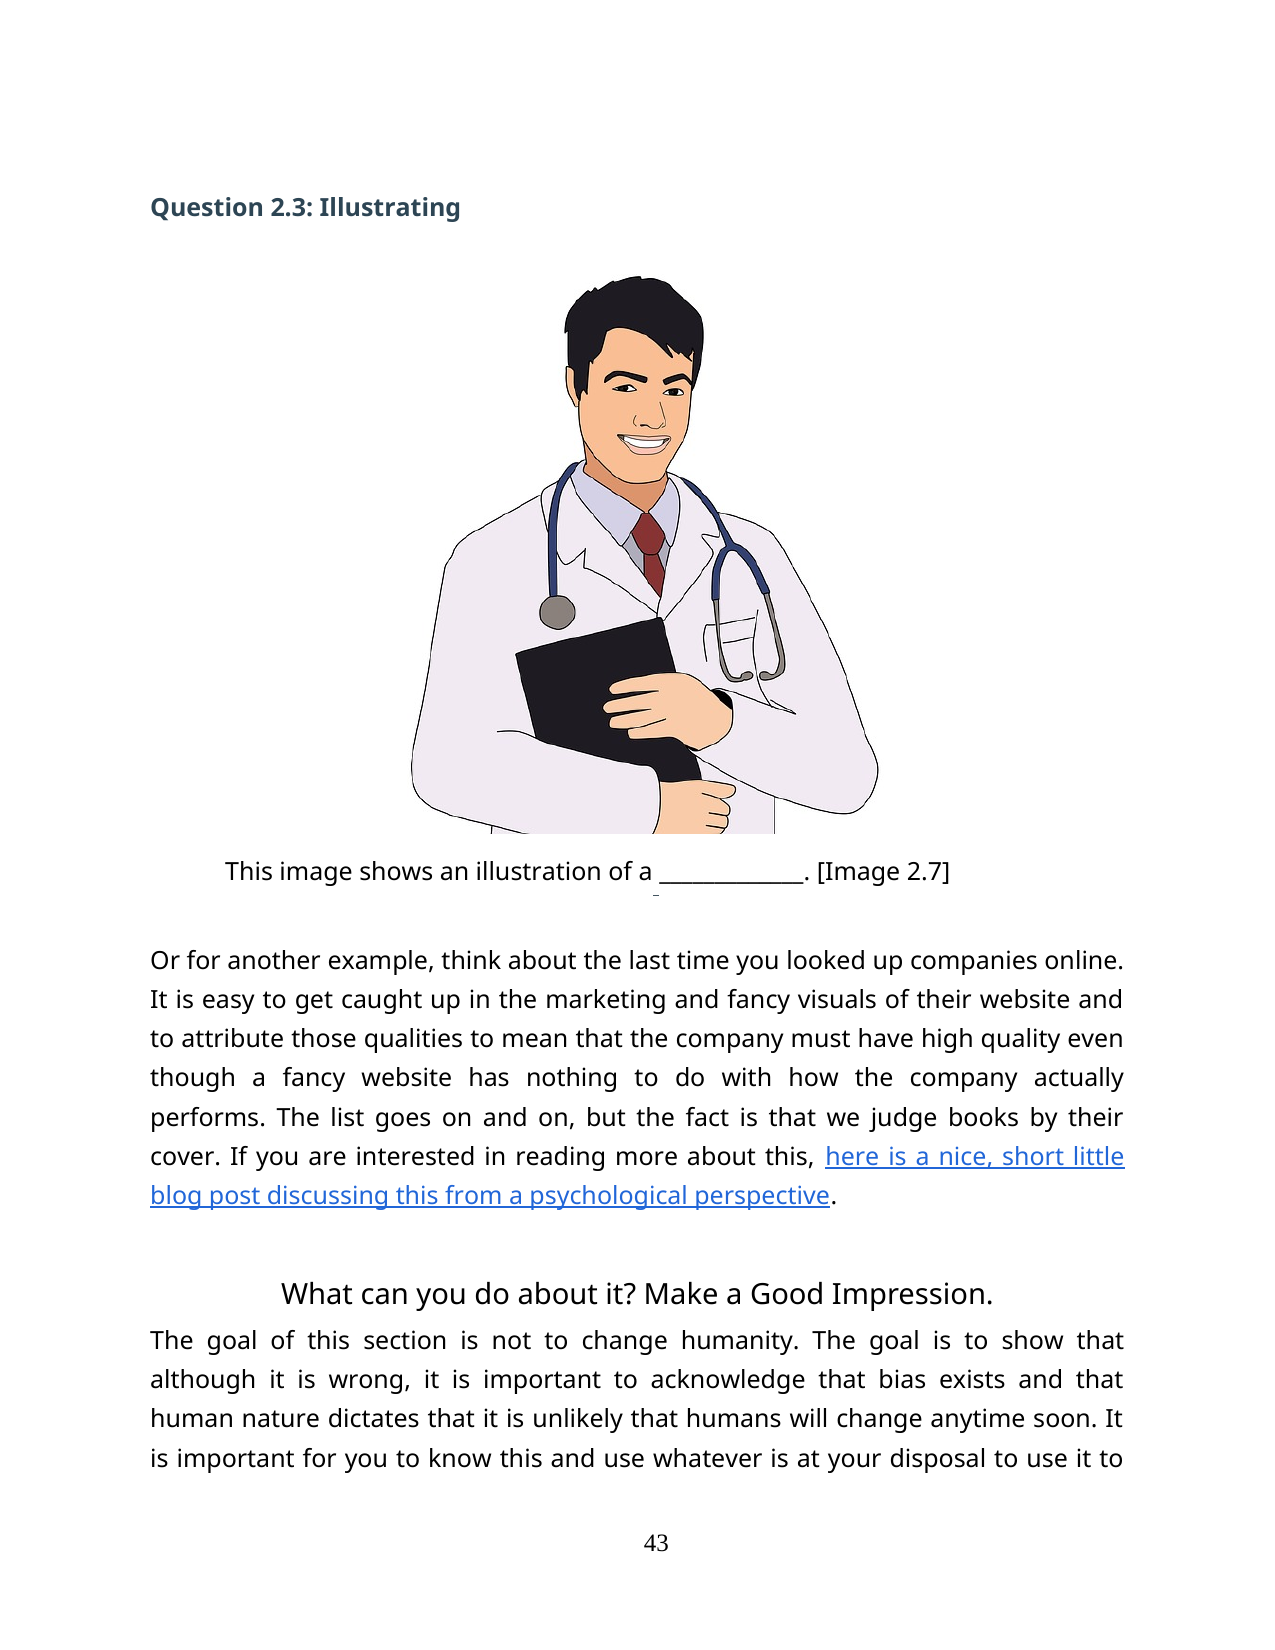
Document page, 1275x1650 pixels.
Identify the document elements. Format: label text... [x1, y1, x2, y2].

picture [376, 228, 937, 834]
text This image shows an illustration of a _____________. [Image 2.7] [225, 854, 1109, 888]
text Or for another example, think about the last time you looked up companies online. It is easy to get caught up in the marketing and fancy visuals of their website and to attribute those qualities to mean that the company must have high quality even though a fancy website has nothing to do with how the company actually performs. The list goes on and on, but the fact is that we judge books by their cover. If you are interested in reading more about this, here is a nice, short little blog post discussing this from a psychological perspective. [150, 943, 1125, 1212]
text Question 2.3: Illustrating [150, 189, 1102, 223]
text The goal of this section is not to change humanity. The goal is to show that although it is wrong, it is important to acknowledge that bias exists and that human nature dictates that it is unlikely that humans will change anytime soon. It is important for you to know this and use whatever is at your disposal to use it to [150, 1323, 1125, 1474]
subtitle What can you do about it? Make a Good Impression. [150, 1273, 1125, 1313]
